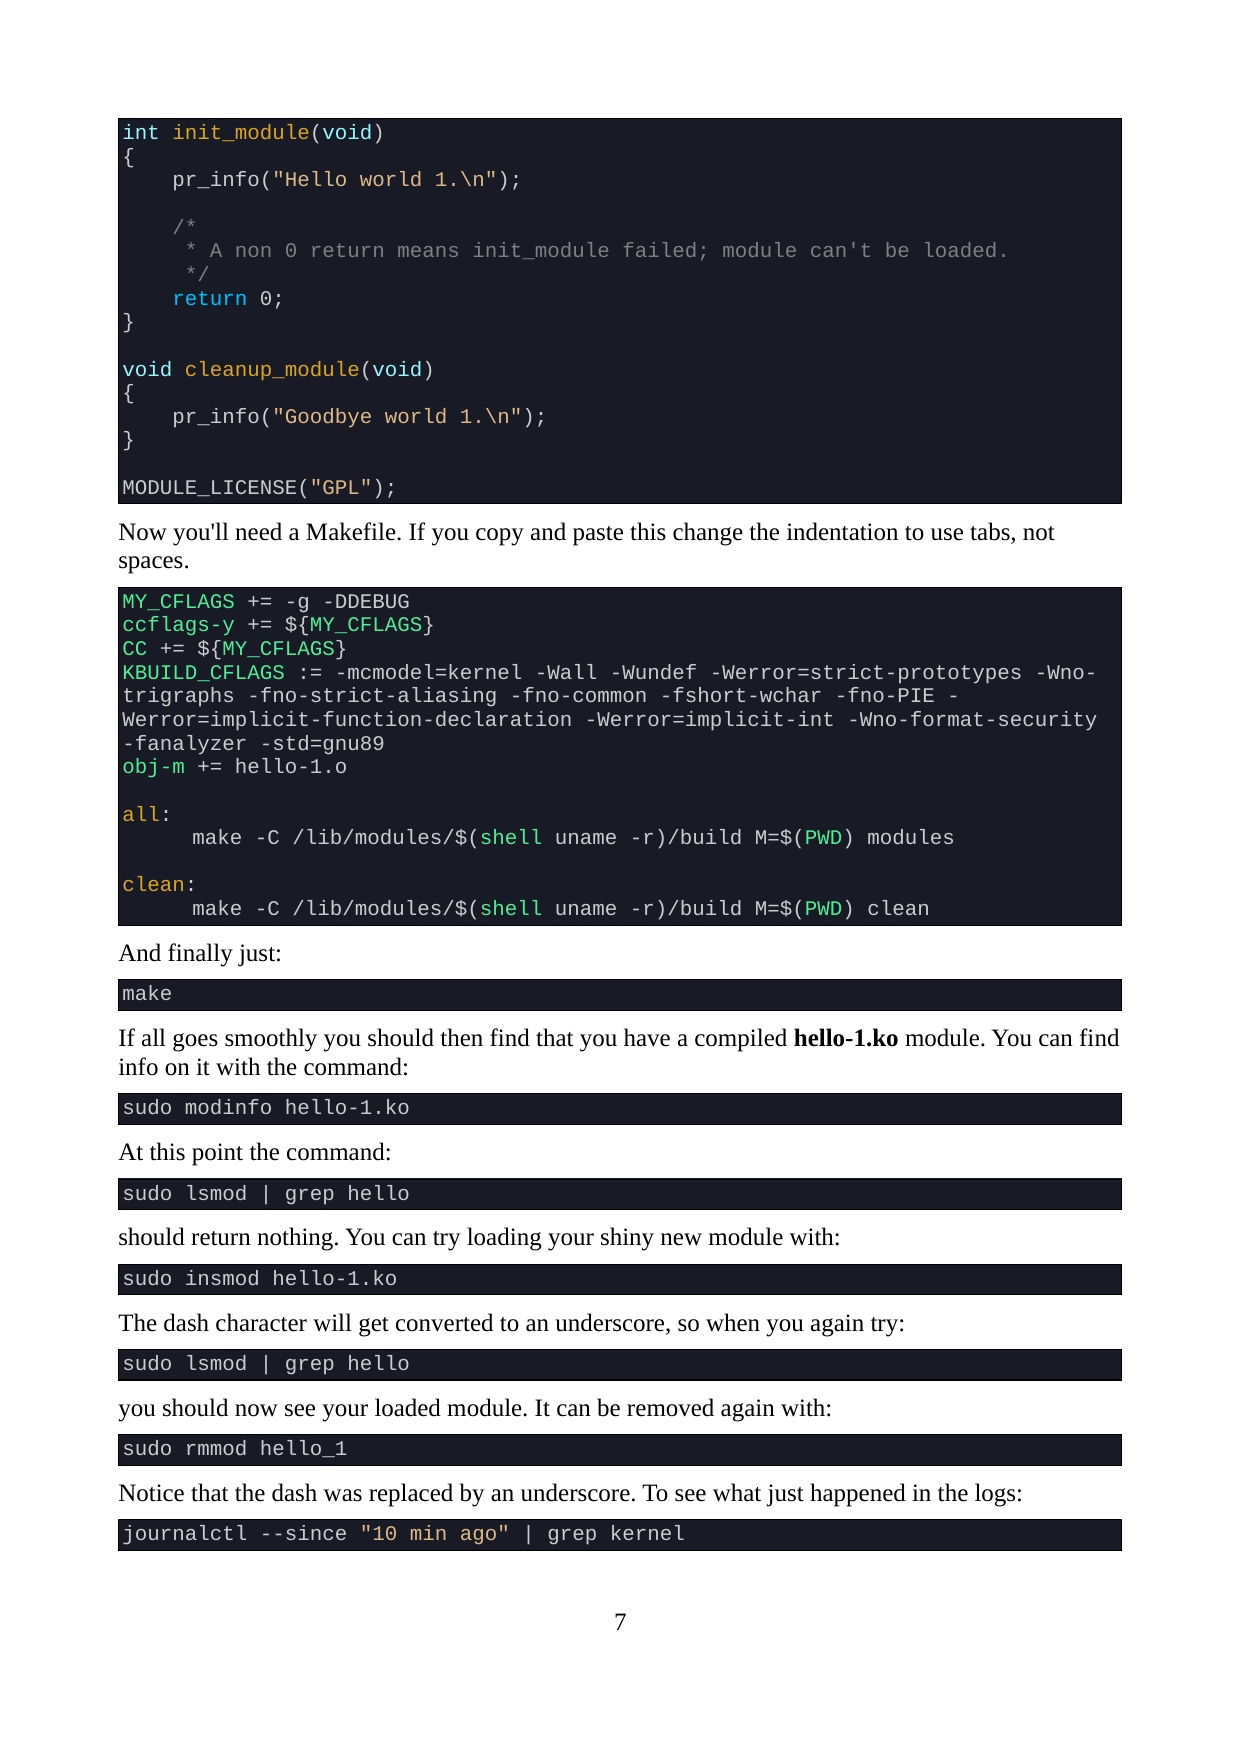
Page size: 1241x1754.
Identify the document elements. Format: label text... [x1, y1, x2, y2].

text Notice that the dash was replaced by an underscore. To see what just happened in the logs: [118, 1478, 1122, 1507]
text sudo insmod hello-1.ko [119, 1265, 1121, 1294]
text int init_module(void) [119, 119, 1121, 142]
text */ [119, 260, 1121, 284]
text And finally just: [118, 938, 1122, 967]
text The dash character will get converted to an underscore, so when you again try: [118, 1308, 1122, 1336]
text sudo lsmod | grep hello [119, 1180, 1121, 1209]
text make -C /lib/modules/$(shell uname -r)/build M=$(PWD) modules [119, 823, 1121, 847]
text clean: [119, 871, 1121, 894]
text KBUILD_CFLAGS := -mcmodel=kernel -Wall -Wundef -Werror=strict-prototypes -Wno-trigraphs -fno-strict-aliasing -fno-common -fshort-wchar -fno-PIE -Werror=implicit-function-declaration -Werror=implicit-int -Wno-format-security -fanalyzer -std=gnu89 [119, 658, 1121, 752]
text you should now see your loaded module. It can be removed again with: [118, 1393, 1122, 1422]
text /* [119, 213, 1121, 236]
text journalctl --since "10 min ago" | grep kernel [119, 1520, 1121, 1550]
text { [119, 142, 1121, 165]
text sudo modinfo hello-1.ko [119, 1094, 1121, 1124]
text } [119, 307, 1121, 331]
text If all goes smoothly you should then find that you have a compiled hello-1.ko module. You can find info on it with the command: [118, 1023, 1122, 1081]
text { [119, 378, 1121, 402]
text MY_CFLAGS += -g -DDEBUG [119, 588, 1121, 610]
text void cleanup_module(void) [119, 354, 1121, 378]
text pr_info("Hello world 1.\n"); [119, 165, 1121, 189]
text make -C /lib/modules/$(shell uname -r)/build M=$(PWD) clean [119, 894, 1121, 925]
text MODULE_LICENSE("GPL"); [119, 473, 1121, 503]
text all: [119, 799, 1121, 823]
text sudo lsmod | grep hello [119, 1350, 1121, 1379]
text CC += ${MY_CFLAGS} [119, 634, 1121, 658]
text Now you'll need a Makefile. If you copy and paste this change the indentation to use tabs, not spaces. [118, 517, 1122, 574]
text At this point the command: [118, 1137, 1122, 1166]
text obj-m += hello-1.o [119, 752, 1121, 776]
text * A non 0 return means init_module failed; module can't be loaded. [119, 236, 1121, 260]
text } [119, 426, 1121, 449]
text ccflags-y += ${MY_CFLAGS} [119, 610, 1121, 634]
text should return nothing. You can try loading your shiny new module with: [118, 1222, 1122, 1251]
text make [119, 980, 1121, 1010]
text pr_info("Goodbye world 1.\n"); [119, 402, 1121, 426]
text sudo rmmod hello_1 [119, 1435, 1121, 1465]
text return 0; [119, 284, 1121, 307]
